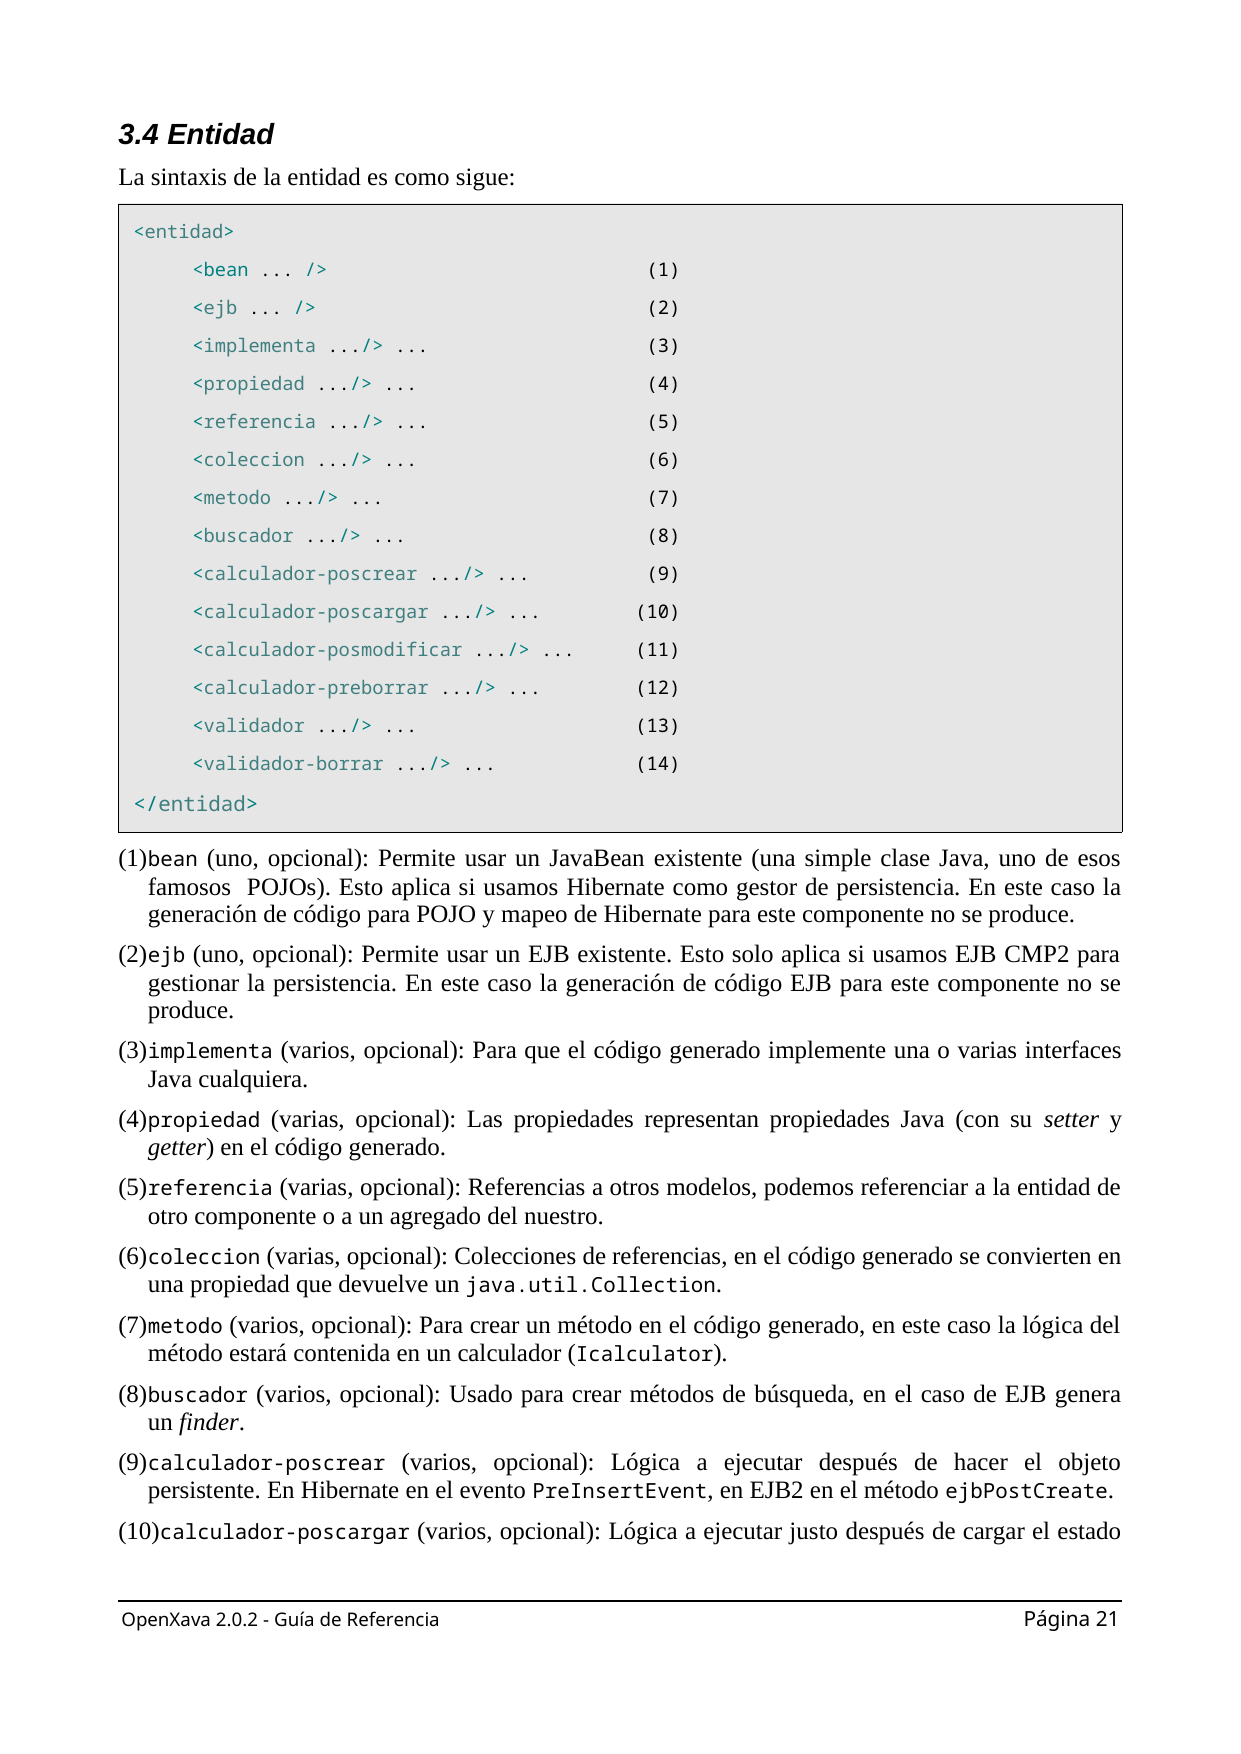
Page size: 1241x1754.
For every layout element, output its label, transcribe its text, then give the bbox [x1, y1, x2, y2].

list metodo (varios, opcional): Para crear un método en el código generado, en este caso la lógica del método estará contenida en un calculador (Icalculator). [118, 1311, 1122, 1367]
text <implementa .../> ... (3) [119, 318, 1122, 356]
list implementa (varios, opcional): Para que el código generado implemente una o varias interfaces Java cualquiera. [118, 1037, 1122, 1093]
list propiedad (varias, opcional): Las propiedades representan propiedades Java (con su setter y getter) en el código generado. [118, 1105, 1122, 1161]
text La sintaxis de la entidad es como sigue: [118, 163, 1122, 191]
subtitle Entidad [118, 118, 1122, 151]
text <calculador-poscrear .../> ... (9) [119, 546, 1122, 584]
text <buscador .../> ... (8) [119, 508, 1122, 546]
list calculador-poscrear (varios, opcional): Lógica a ejecutar después de hacer el objeto persistente. En Hibernate en el evento PreInsertEvent, en EJB2 en el método ejbPostCreate. [118, 1448, 1122, 1505]
list referencia (varias, opcional): Referencias a otros modelos, podemos referenciar a la entidad de otro componente o a un agregado del nuestro. [118, 1173, 1122, 1229]
text </entidad> [119, 774, 1122, 832]
list ejb (uno, opcional): Permite usar un EJB existente. Esto solo aplica si usamos EJB CMP2 para gestionar la persistencia. En este caso la generación de código EJB para este componente no se produce. [118, 941, 1122, 1024]
text <propiedad .../> ... (4) [119, 356, 1122, 394]
text <entidad> [119, 205, 1122, 242]
text <coleccion .../> ... (6) [119, 432, 1122, 470]
list bean (uno, opcional): Permite usar un JavaBean existente (una simple clase Java, uno de esos famosos POJOs). Esto aplica si usamos Hibernate como gestor de persistencia. En este caso la generación de código para POJO y mapeo de Hibernate para este componente no se produce. [118, 844, 1122, 928]
text <ejb ... /> (2) [119, 279, 1122, 318]
text <validador .../> ... (13) [119, 698, 1122, 736]
list coleccion (varias, opcional): Colecciones de referencias, en el código generado se convierten en una propiedad que devuelve un java.util.Collection. [118, 1242, 1122, 1298]
text <calculador-posmodificar .../> ... (11) [119, 622, 1122, 660]
text <referencia .../> ... (5) [119, 394, 1122, 432]
list calculador-poscargar (varios, opcional): Lógica a ejecutar justo después de cargar el estado [118, 1517, 1122, 1546]
text <validador-borrar .../> ... (14) [119, 736, 1122, 774]
list buscador (varios, opcional): Usado para crear métodos de búsqueda, en el caso de EJB genera un finder. [118, 1380, 1122, 1436]
text <metodo .../> ... (7) [119, 470, 1122, 508]
text <calculador-poscargar .../> ... (10) [119, 584, 1122, 622]
text <bean ... /> (1) [119, 242, 1122, 279]
text <calculador-preborrar .../> ... (12) [119, 660, 1122, 698]
